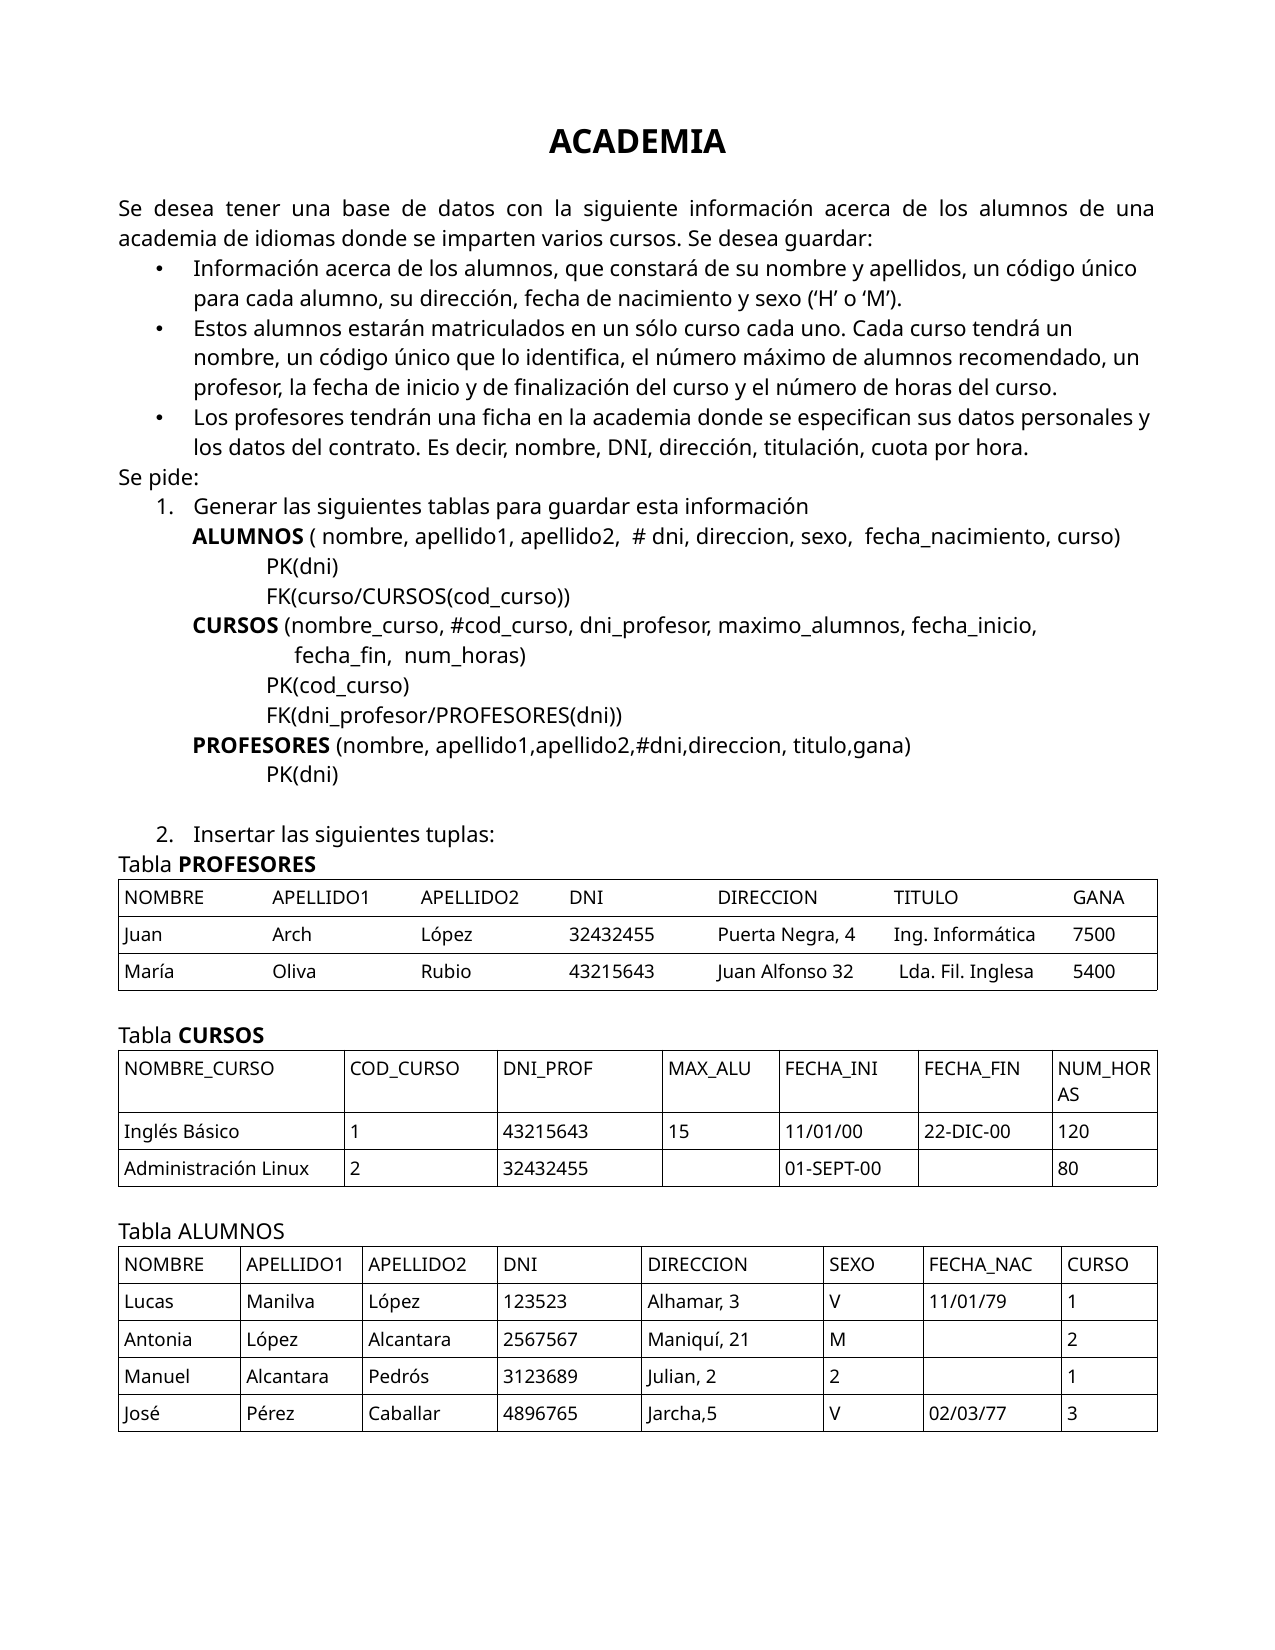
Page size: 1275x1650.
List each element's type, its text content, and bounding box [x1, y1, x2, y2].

table_cell [924, 1358, 1061, 1394]
table_cell 32432455 [563, 917, 712, 953]
table_cell 7500 [1067, 917, 1157, 953]
table_cell 01/11/00 [780, 1113, 918, 1149]
table_cell 2 [345, 1150, 497, 1186]
text FK(curso/CURSOS(cod_curso)) [118, 581, 1157, 610]
table_cell Manuel [119, 1358, 240, 1394]
list Generar las siguientes tablas para guardar esta información [156, 491, 1157, 521]
table_cell Juan Alfonso 32 [712, 954, 888, 990]
table_cell López [241, 1321, 362, 1357]
table_cell 01-SEPT-00 [780, 1150, 918, 1186]
table_header FECHA_FIN [919, 1051, 1052, 1112]
text CURSOS (nombre_curso, #cod_curso, dni_profesor, maximo_alumnos, fecha_inicio, [118, 610, 1157, 640]
text Tabla CURSOS [118, 1020, 1157, 1049]
text Tabla PROFESORES [118, 849, 1157, 878]
text FK(dni_profesor/PROFESORES(dni)) [118, 700, 1157, 729]
table_header MAX_ALU [663, 1051, 779, 1112]
table_header NOMBRE [119, 880, 266, 916]
table_cell Alcantara [241, 1358, 362, 1394]
table_cell 32432455 [498, 1150, 662, 1186]
table_header APELLIDO2 [415, 880, 563, 916]
table_cell Alhamar, 3 [642, 1284, 823, 1320]
text Se desea tener una base de datos con la siguiente información acerca de los alumnos de una academia de idiomas donde se imparten varios cursos. Se desea guardar: [118, 193, 1157, 253]
table_cell [663, 1150, 779, 1186]
list Los profesores tendrán una ficha en la academia donde se especifican sus datos personales y los datos del contrato. Es decir, nombre, DNI, dirección, titulación, cuota por hora. [156, 402, 1157, 461]
table_header FECHA_INI [780, 1051, 918, 1112]
table_header APELLIDO1 [266, 880, 415, 916]
list Insertar las siguientes tuplas: [156, 819, 1157, 849]
text Se pide: [118, 461, 1157, 491]
text fecha_fin, num_horas) [118, 640, 1157, 670]
table_cell Jarcha,5 [642, 1395, 823, 1431]
table_header DIRECCION [712, 880, 888, 916]
table_cell V [824, 1395, 923, 1431]
table_header DNI [563, 880, 712, 916]
text PROFESORES (nombre, apellido1,apellido2,#dni,direccion, titulo,gana) [118, 729, 1157, 759]
table_cell 80 [1053, 1150, 1157, 1186]
table_cell 120 [1053, 1113, 1157, 1149]
table_cell Pérez [241, 1395, 362, 1431]
table_cell Inglés Básico [119, 1113, 344, 1149]
table_cell 2 [824, 1358, 923, 1394]
table_cell V [824, 1284, 923, 1320]
table_cell Rubio [415, 954, 563, 990]
table_cell 01/11/79 [924, 1284, 1061, 1320]
text PK(dni) [118, 759, 1157, 789]
table_cell Julian, 2 [642, 1358, 823, 1394]
table_cell Manilva [241, 1284, 362, 1320]
table_header COD_CURSO [345, 1051, 497, 1112]
table_cell María [119, 954, 266, 990]
table_cell Lucas [119, 1284, 240, 1320]
text ALUMNOS ( nombre, apellido1, apellido2, # dni, direccion, sexo, fecha_nacimiento, curso) [118, 521, 1157, 551]
table_header CURSO [1062, 1247, 1157, 1283]
table_cell Administración Linux [119, 1150, 344, 1186]
table_cell 15 [663, 1113, 779, 1149]
table_cell Caballar [363, 1395, 497, 1431]
table_cell Puerta Negra, 4 [712, 917, 888, 953]
table_cell Lda. Fil. Inglesa [888, 954, 1067, 990]
table_cell 4896765 [498, 1395, 641, 1431]
table_cell Antonia [119, 1321, 240, 1357]
text Tabla ALUMNOS [118, 1216, 1157, 1246]
table_header SEXO [824, 1247, 923, 1283]
table_header FECHA_NAC [924, 1247, 1061, 1283]
table_header DNI [498, 1247, 641, 1283]
text PK(dni) [118, 551, 1157, 581]
table_cell Arch [266, 917, 415, 953]
list Información acerca de los alumnos, que constará de su nombre y apellidos, un código único para cada alumno, su dirección, fecha de nacimiento y sexo (‘H’ o ‘M’). [156, 253, 1157, 312]
table_header NOMBRE [119, 1247, 240, 1283]
list Estos alumnos estarán matriculados en un sólo curso cada uno. Cada curso tendrá un nombre, un código único que lo identifica, el número máximo de alumnos recomendado, un profesor, la fecha de inicio y de finalización del curso y el número de horas del curso. [156, 312, 1157, 402]
table_cell [924, 1321, 1061, 1357]
table_cell 1 [1062, 1284, 1157, 1320]
table_header NUM_HORAS [1053, 1051, 1157, 1112]
table_cell [919, 1150, 1052, 1186]
table_cell 22-DIC-00 [919, 1113, 1052, 1149]
table_cell 43215643 [563, 954, 712, 990]
text PK(cod_curso) [118, 670, 1157, 700]
table_header DIRECCION [642, 1247, 823, 1283]
table_cell Pedrós [363, 1358, 497, 1394]
table_cell 123523 [498, 1284, 641, 1320]
table_header DNI_PROF [498, 1051, 662, 1112]
table_cell M [824, 1321, 923, 1357]
table_cell 3 [1062, 1395, 1157, 1431]
table_cell López [363, 1284, 497, 1320]
table_cell Oliva [266, 954, 415, 990]
text ACADEMIA [118, 118, 1157, 163]
table_header TITULO [888, 880, 1067, 916]
table_cell Alcantara [363, 1321, 497, 1357]
table_cell 43215643 [498, 1113, 662, 1149]
table_header GANA [1067, 880, 1157, 916]
table_cell 1 [345, 1113, 497, 1149]
table_cell 3123689 [498, 1358, 641, 1394]
table_header NOMBRE_CURSO [119, 1051, 344, 1112]
table_header APELLIDO1 [241, 1247, 362, 1283]
table_cell Juan [119, 917, 266, 953]
table_cell 2 [1062, 1321, 1157, 1357]
table_header APELLIDO2 [363, 1247, 497, 1283]
table_cell Ing. Informática [888, 917, 1067, 953]
table_cell Maniquí, 21 [642, 1321, 823, 1357]
table_cell 03/02/77 [924, 1395, 1061, 1431]
table_cell 1 [1062, 1358, 1157, 1394]
table_cell 2567567 [498, 1321, 641, 1357]
table_cell 5400 [1067, 954, 1157, 990]
table_cell José [119, 1395, 240, 1431]
table_cell López [415, 917, 563, 953]
